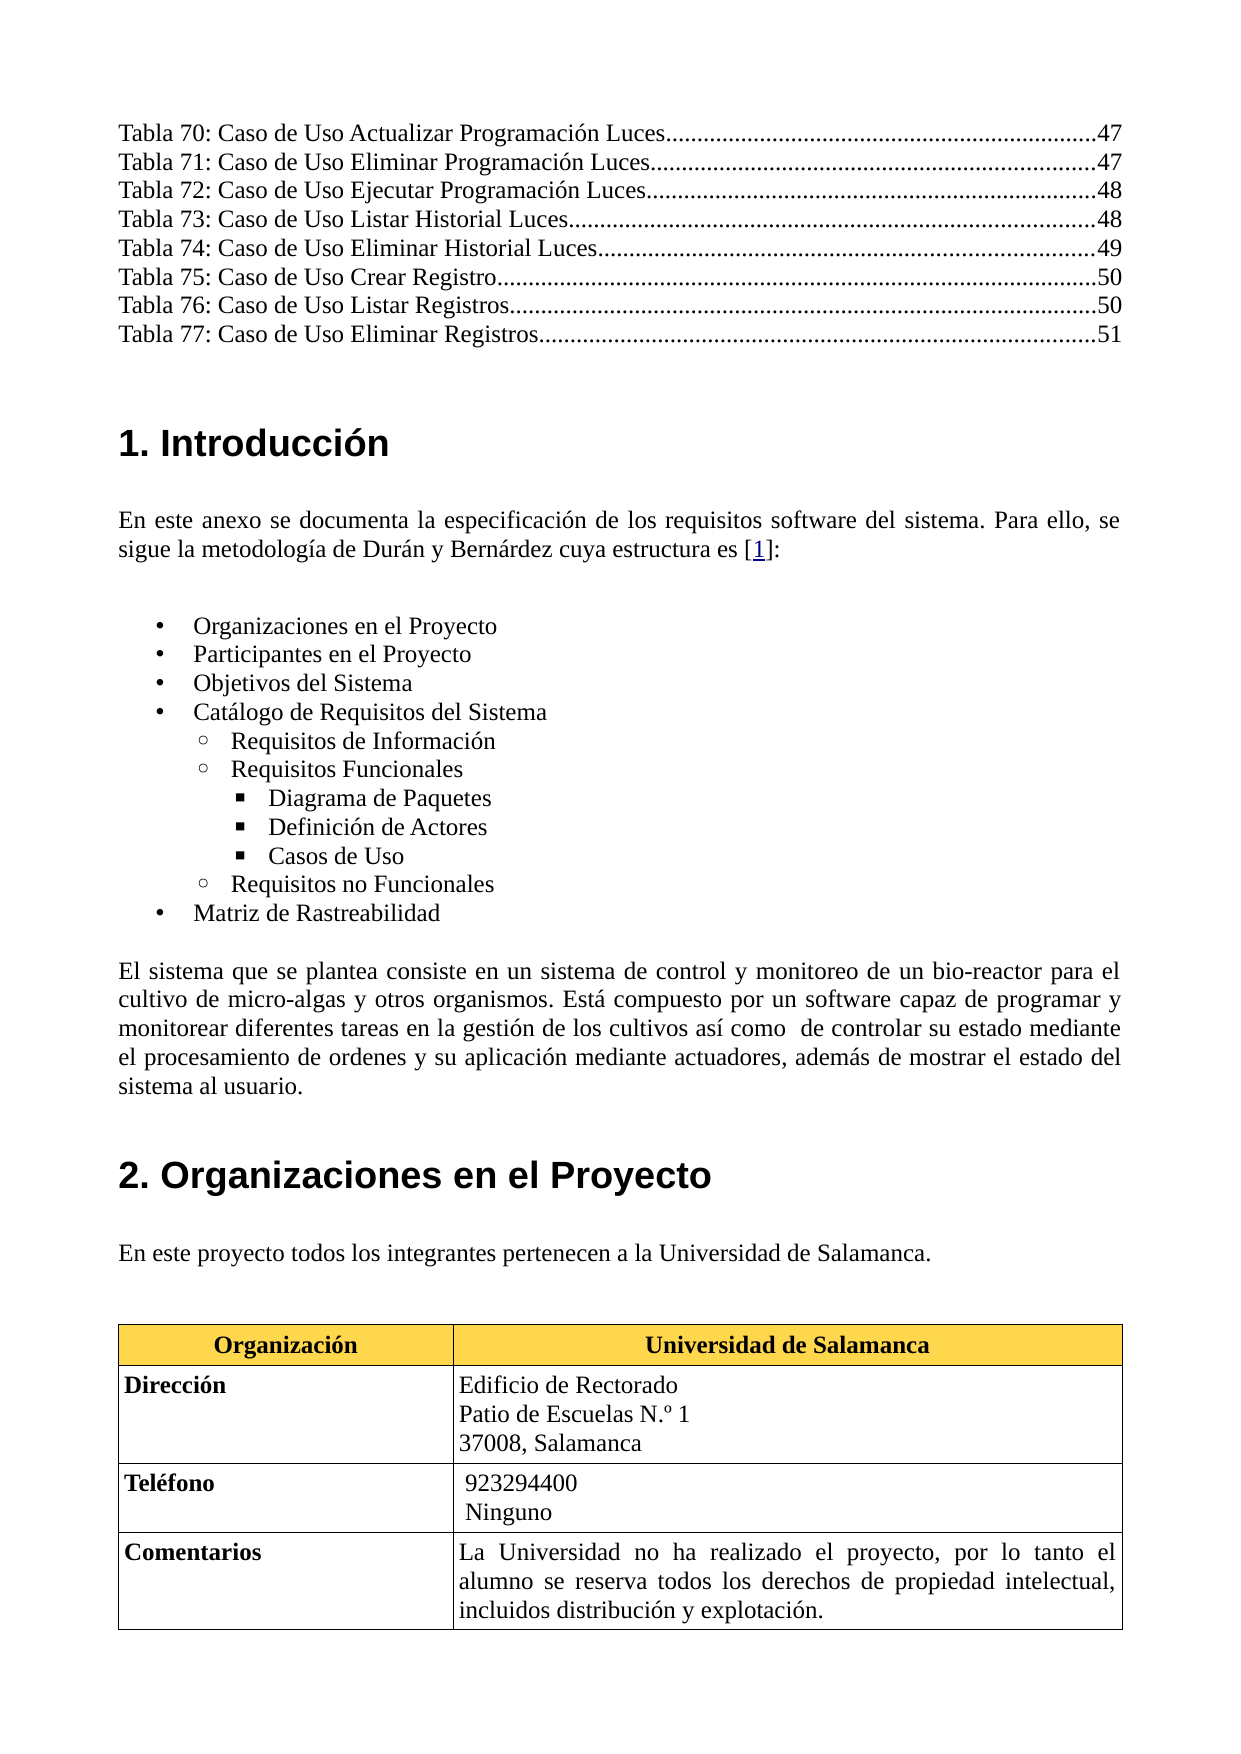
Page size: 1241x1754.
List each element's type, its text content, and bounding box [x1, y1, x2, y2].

text Tabla 75: Caso de Uso Crear Registro 50 [118, 262, 1122, 291]
list Requisitos Funcionales [193, 754, 1122, 783]
list Requisitos no Funcionales [193, 869, 1122, 898]
table_cell La Universidad no ha realizado el proyecto, por lo tanto el alumno se reserva todos los derechos de propiedad intelectual, incluidos distribución y explotación. [454, 1533, 1122, 1629]
text Tabla 71: Caso de Uso Eliminar Programación Luces 47 [118, 147, 1122, 176]
subtitle 1. Introducción [118, 421, 1122, 464]
list Catálogo de Requisitos del Sistema [156, 697, 1122, 726]
text Tabla 77: Caso de Uso Eliminar Registros 51 [118, 319, 1122, 348]
table_cell Comentarios [119, 1533, 453, 1629]
list Organizaciones en el Proyecto [156, 611, 1122, 639]
text Tabla 73: Caso de Uso Listar Historial Luces 48 [118, 204, 1122, 233]
list Requisitos de Información [193, 726, 1122, 754]
table_cell Teléfono [119, 1464, 453, 1532]
list Casos de Uso [231, 841, 1122, 869]
table_cell Edificio de Rectorado Patio de Escuelas N.º 1 37008, Salamanca [454, 1366, 1122, 1462]
subtitle 2. Organizaciones en el Proyecto [118, 1153, 1122, 1197]
list Participantes en el Proyecto [156, 639, 1122, 668]
list Diagrama de Paquetes [231, 783, 1122, 812]
text Tabla 72: Caso de Uso Ejecutar Programación Luces 48 [118, 176, 1122, 204]
list Matriz de Rastreabilidad [156, 898, 1122, 927]
text El sistema que se plantea consiste en un sistema de control y monitoreo de un bio-reactor para el cultivo de micro-algas y otros organismos. Está compuesto por un software capaz de programar y monitorear diferentes tareas en la gestión de los cultivos así como de controlar su estado mediante el procesamiento de ordenes y su aplicación mediante actuadores, además de mostrar el estado del sistema al usuario. [118, 956, 1122, 1099]
table_cell Dirección [119, 1366, 453, 1462]
text Tabla 70: Caso de Uso Actualizar Programación Luces 47 [118, 118, 1122, 147]
text En este anexo se documenta la especificación de los requisitos software del sistema. Para ello, se sigue la metodología de Durán y Bernárdez cuya estructura es [1]: [118, 506, 1122, 563]
table_header Organización [119, 1325, 453, 1365]
text En este proyecto todos los integrantes pertenecen a la Universidad de Salamanca. [118, 1238, 1122, 1267]
table_header Universidad de Salamanca [454, 1325, 1122, 1365]
table_cell 923294400 Ninguno [454, 1464, 1122, 1532]
text Tabla 74: Caso de Uso Eliminar Historial Luces 49 [118, 233, 1122, 262]
list Objetivos del Sistema [156, 668, 1122, 697]
text Tabla 76: Caso de Uso Listar Registros 50 [118, 291, 1122, 319]
list Definición de Actores [231, 812, 1122, 841]
